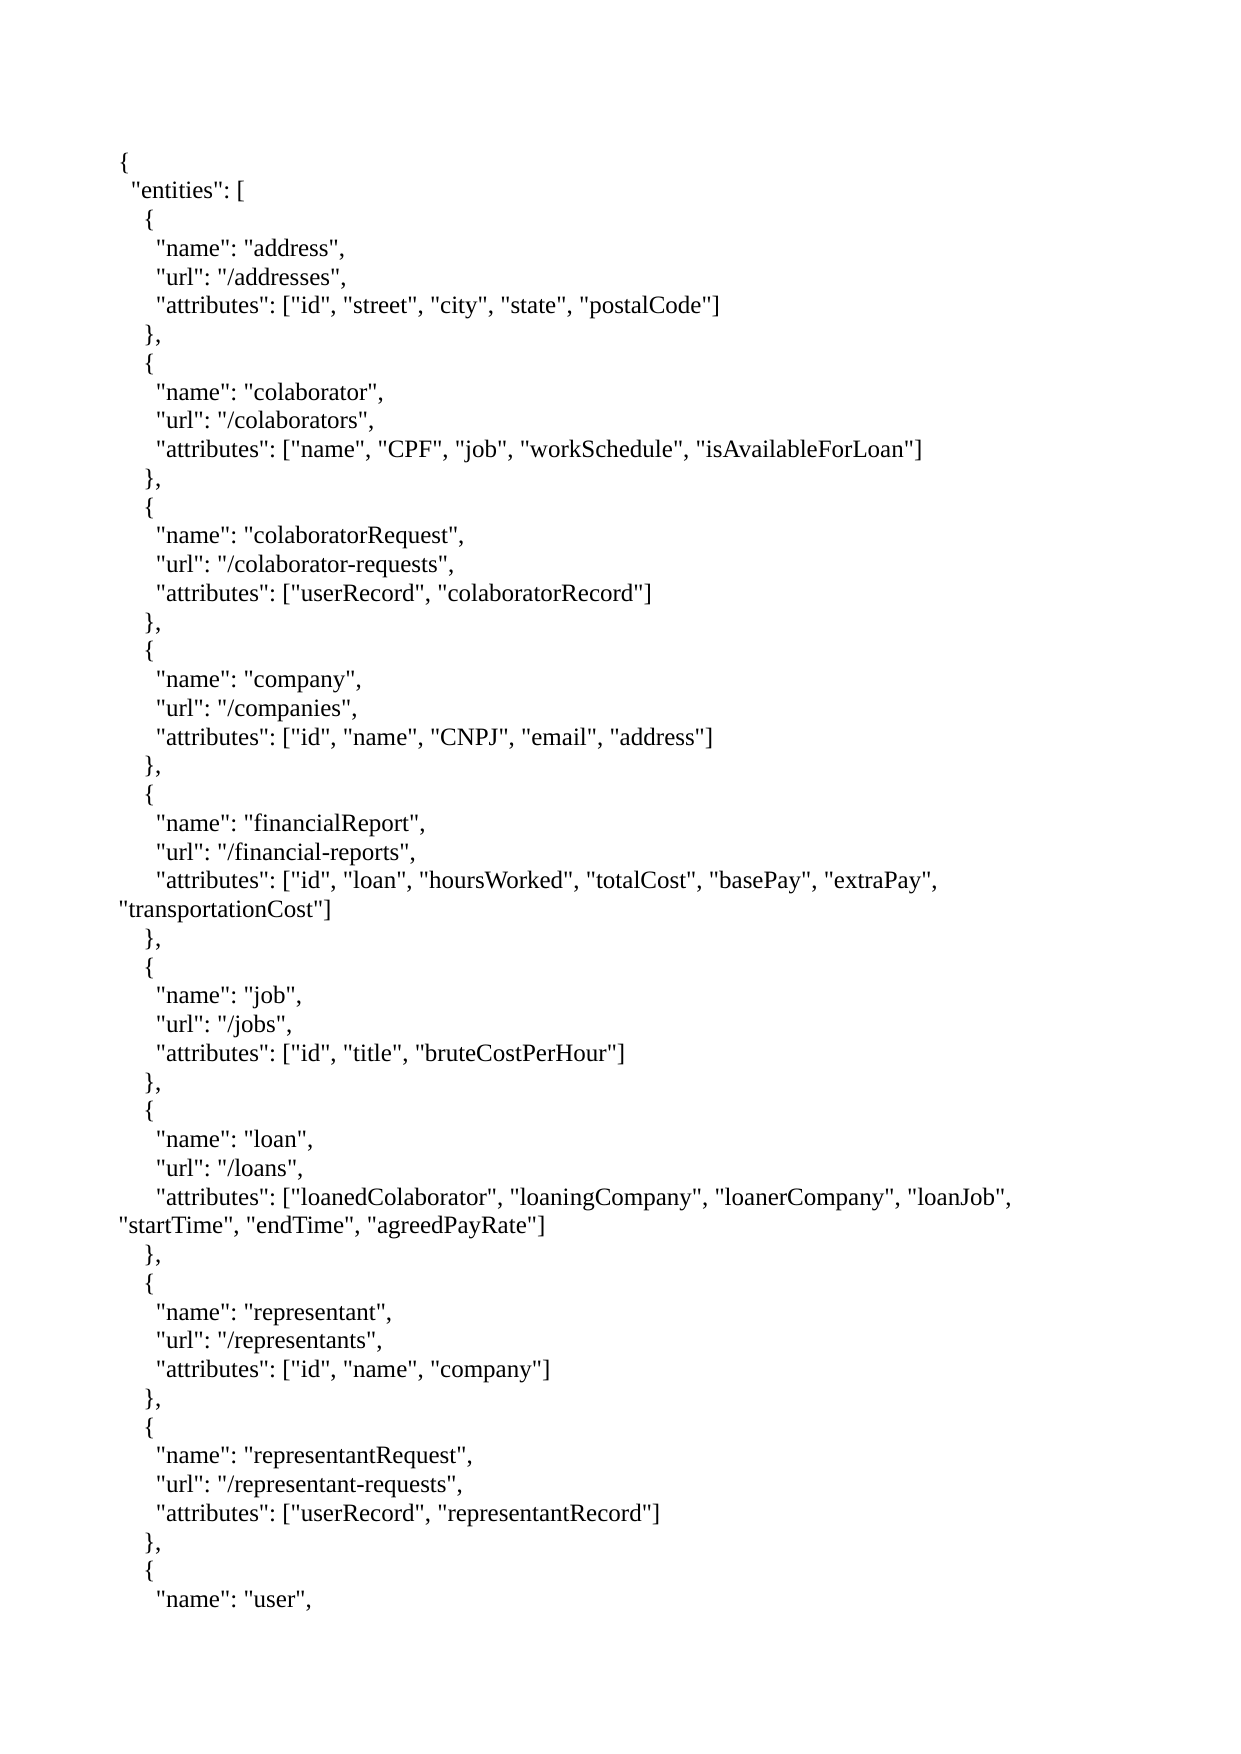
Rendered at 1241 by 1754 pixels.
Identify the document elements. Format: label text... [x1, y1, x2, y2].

text { "entities": [ { "name": "address", "url": "/addresses", "attributes": ["id", "street", "city", "state", "postalCode"] }, { "name": "colaborator", "url": "/colaborators", "attributes": ["name", "CPF", "job", "workSchedule", "isAvailableForLoan"] }, { "name": "colaboratorRequest", "url": "/colaborator-requests", "attributes": ["userRecord", "colaboratorRecord"] }, { "name": "company", "url": "/companies", "attributes": ["id", "name", "CNPJ", "email", "address"] }, { "name": "financialReport", "url": "/financial-reports", "attributes": ["id", "loan", "hoursWorked", "totalCost", "basePay", "extraPay", "transportationCost"] }, { "name": "job", "url": "/jobs", "attributes": ["id", "title", "bruteCostPerHour"] }, { "name": "loan", "url": "/loans", "attributes": ["loanedColaborator", "loaningCompany", "loanerCompany", "loanJob", "startTime", "endTime", "agreedPayRate"] }, { "name": "representant", "url": "/representants", "attributes": ["id", "name", "company"] }, { "name": "representantRequest", "url": "/representant-requests", "attributes": ["userRecord", "representantRecord"] }, { "name": "user", [118, 147, 1122, 1613]
